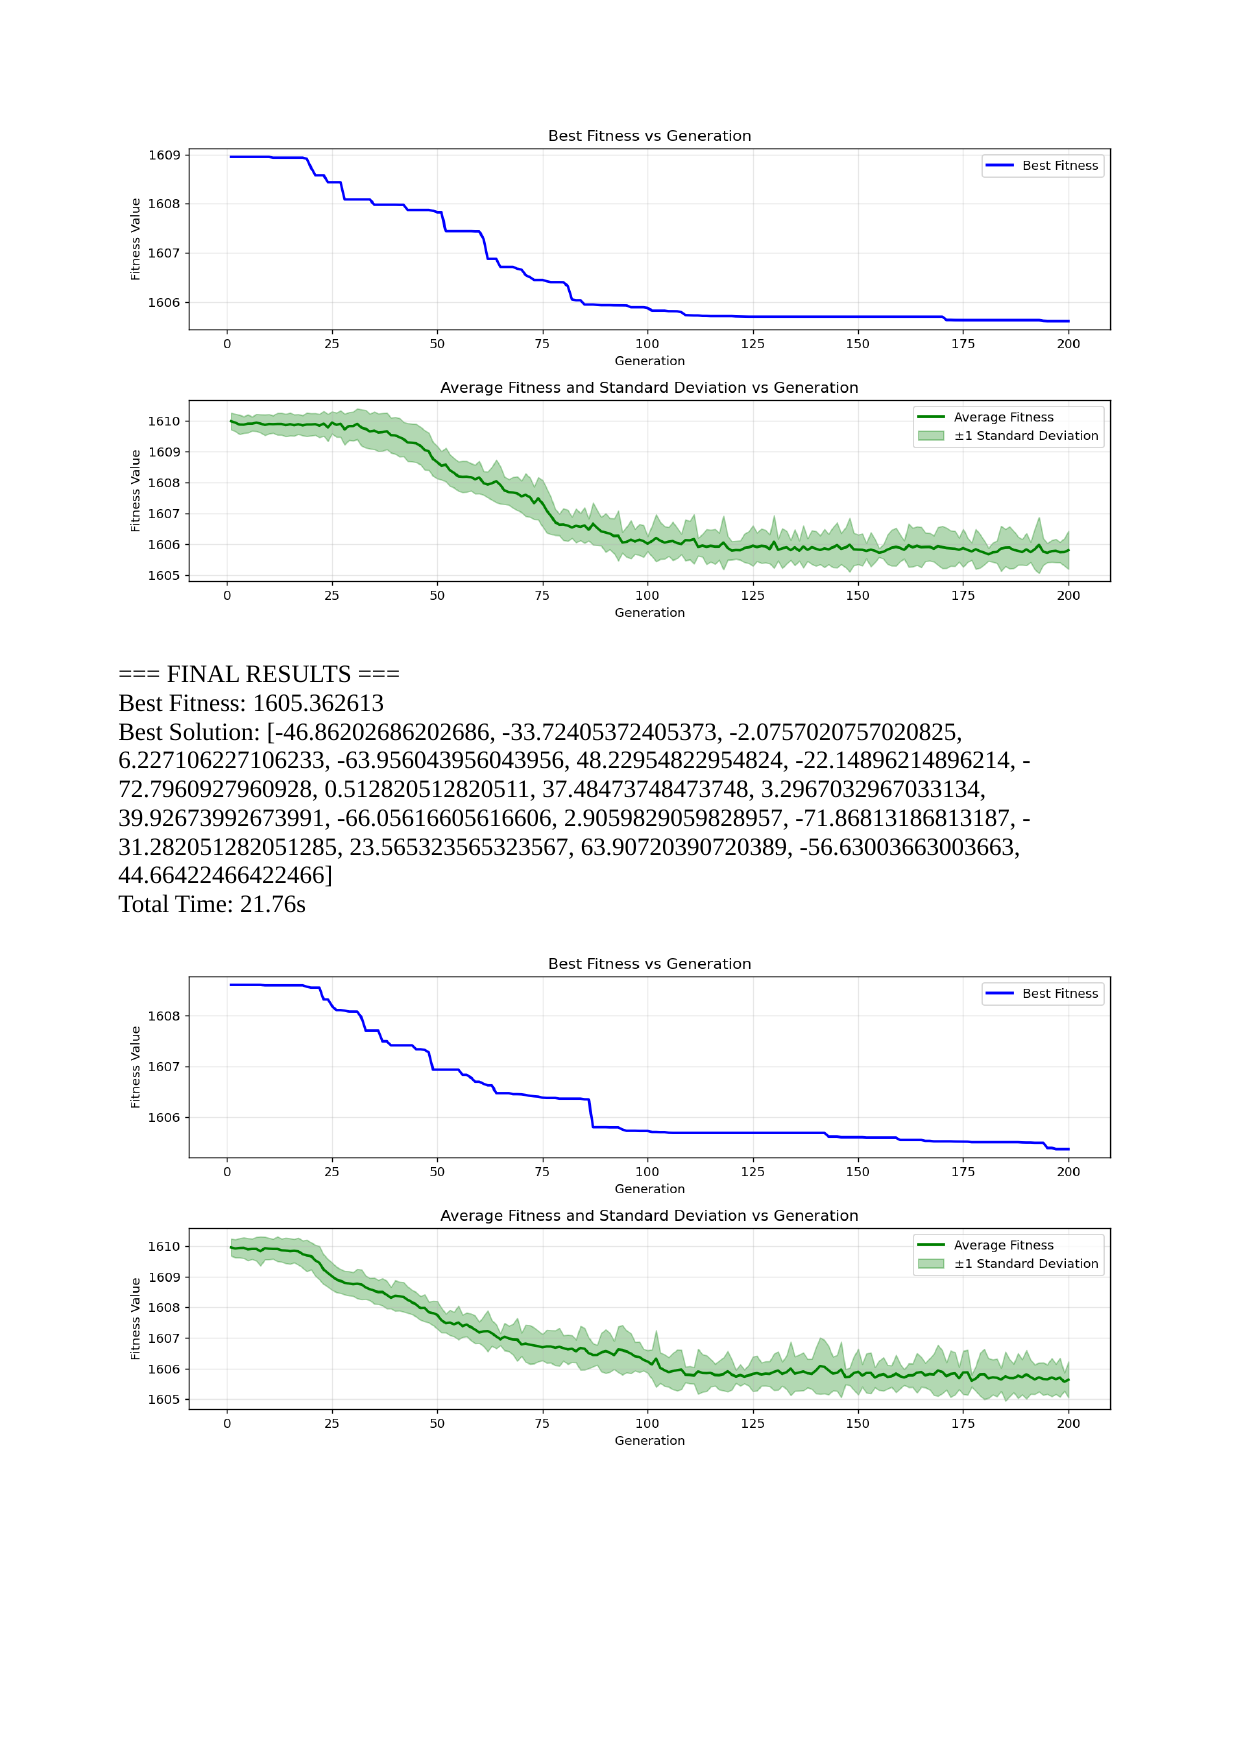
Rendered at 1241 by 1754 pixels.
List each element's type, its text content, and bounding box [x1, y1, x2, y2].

text Best Fitness: 1605.362613 [118, 688, 1122, 717]
picture [118, 118, 1123, 631]
text Best Solution: [-46.86202686202686, -33.72405372405373, -2.0757020757020825, 6.227106227106233, -63.956043956043956, 48.22954822954824, -22.14896214896214, -72.7960927960928, 0.512820512820511, 37.48473748473748, 3.2967032967033134, 39.92673992673991, -66.05616605616606, 2.9059829059828957, -71.86813186813187, -31.282051282051285, 23.565323565323567, 63.90720390720389, -56.63003663003663, 44.66422466422466] [118, 717, 1122, 889]
text Total Time: 21.76s [118, 889, 1122, 918]
text === FINAL RESULTS === [118, 659, 1122, 688]
picture [118, 946, 1123, 1459]
